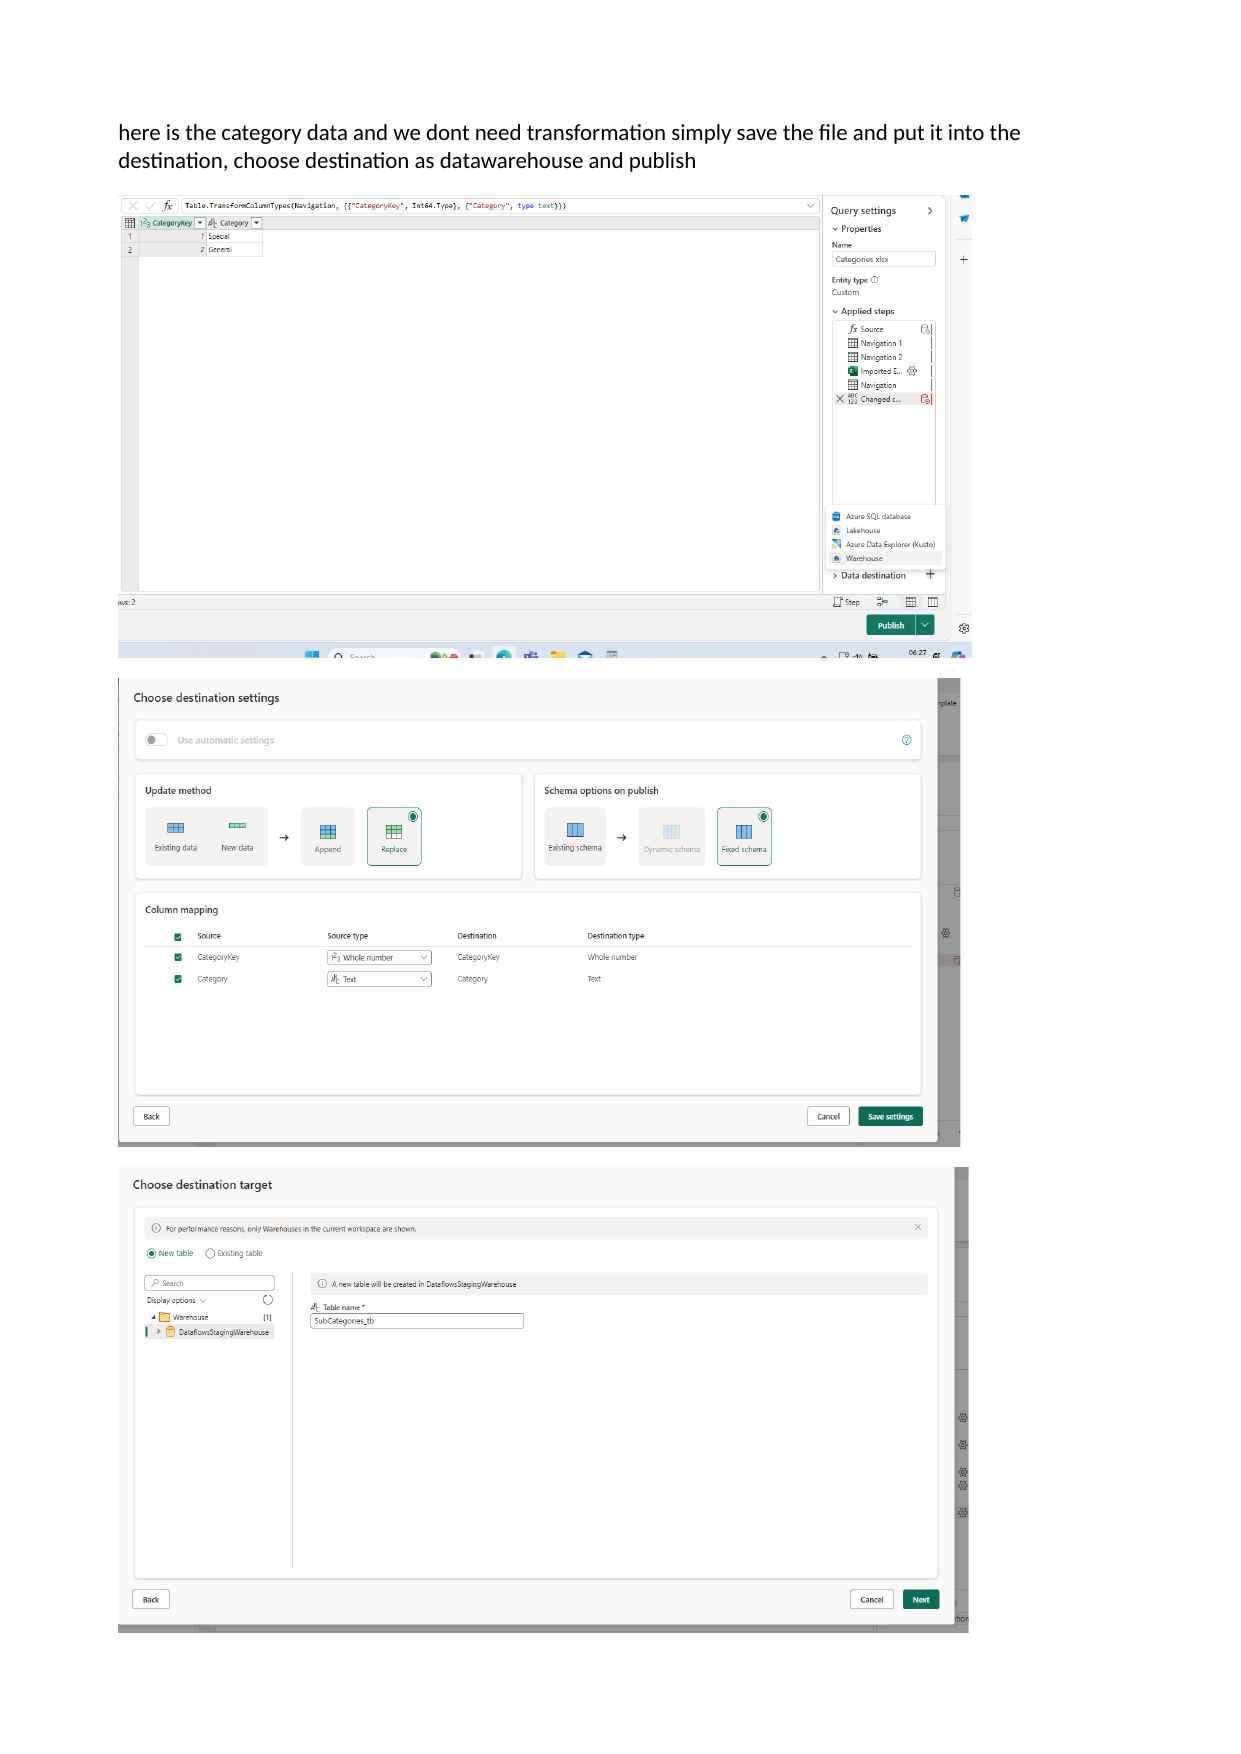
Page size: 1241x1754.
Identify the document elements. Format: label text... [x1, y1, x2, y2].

text here is the category data and we dont need transformation simply save the file and put it into the destination, choose destination as datawarehouse and publish [118, 118, 1122, 174]
